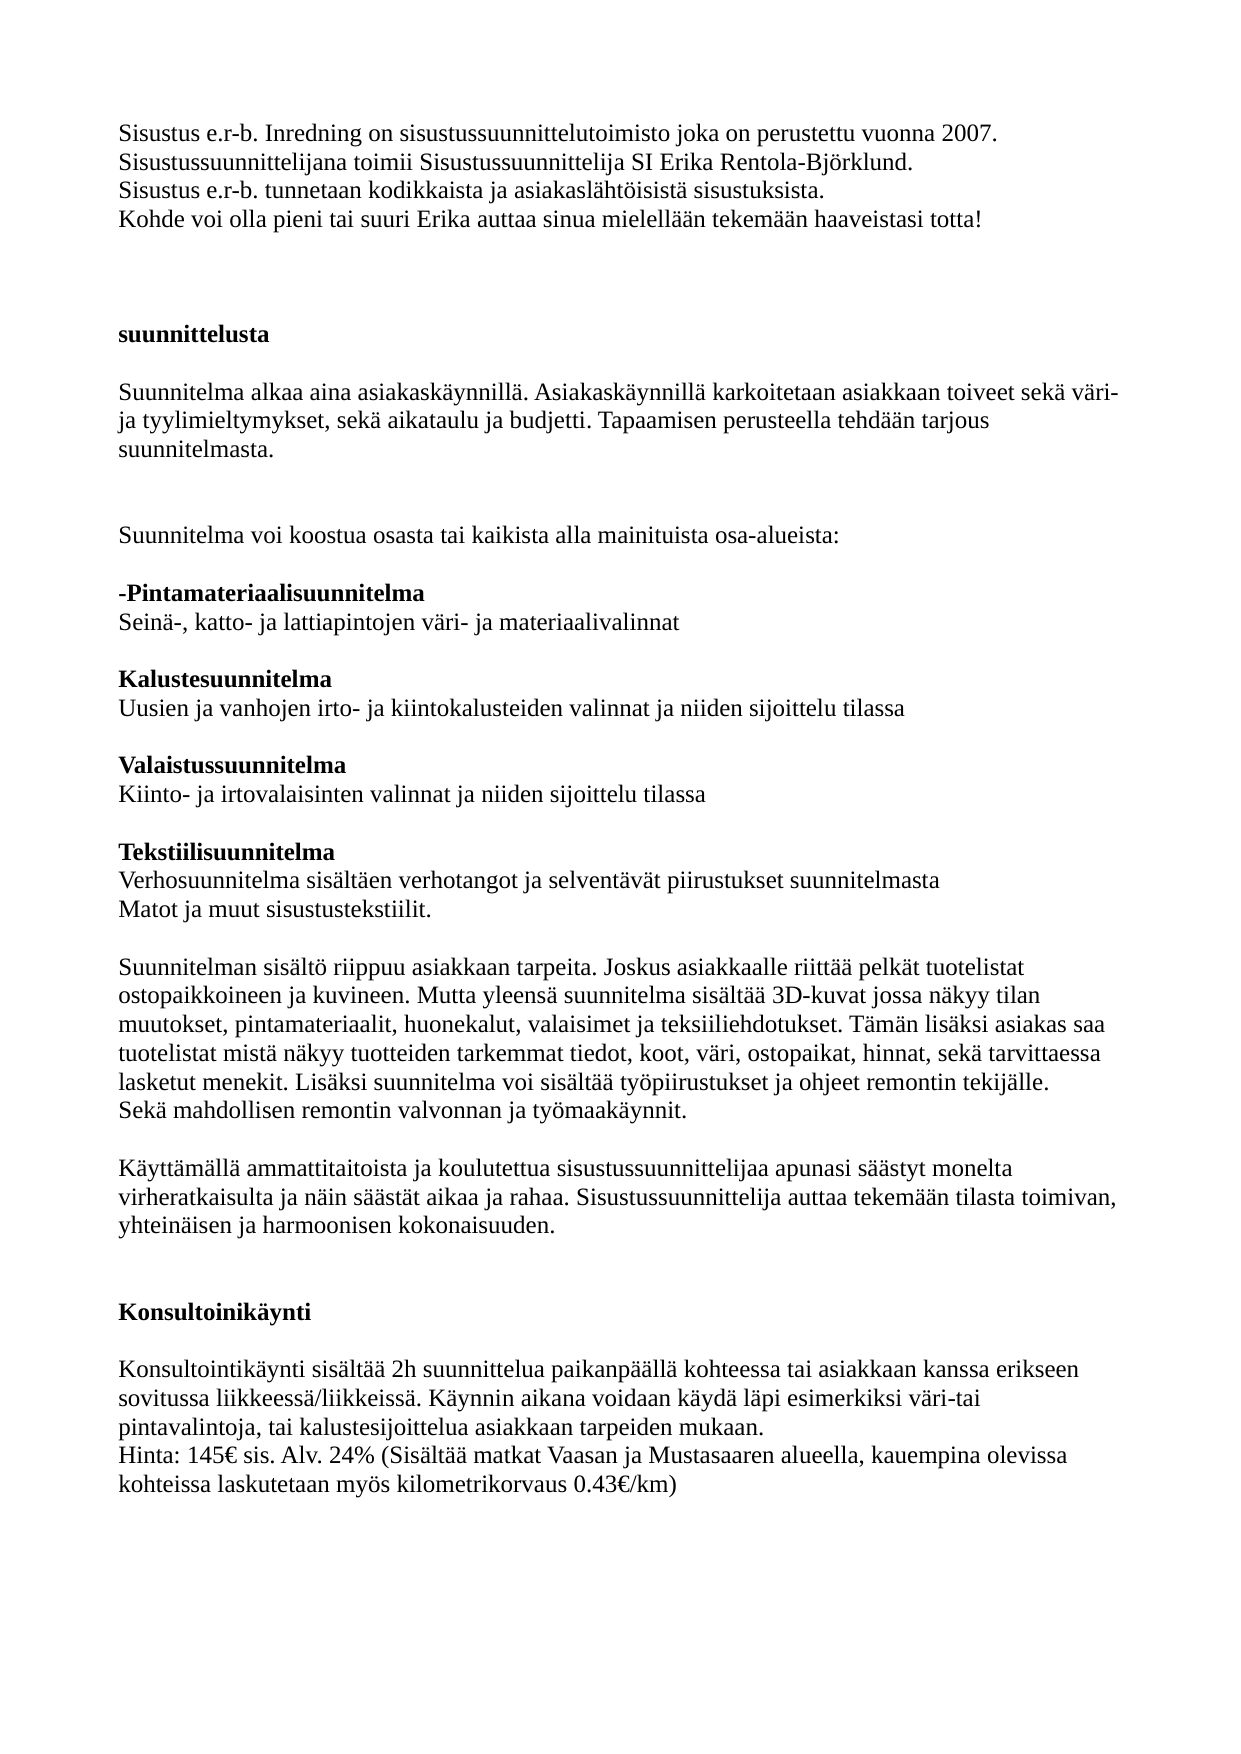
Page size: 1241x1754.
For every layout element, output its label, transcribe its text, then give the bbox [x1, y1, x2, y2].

text Sekä mahdollisen remontin valvonnan ja työmaakäynnit. [118, 1096, 1122, 1124]
text Seinä-, katto- ja lattiapintojen väri- ja materiaalivalinnat [118, 607, 1122, 636]
text Konsultoinikäynti [118, 1297, 1122, 1326]
text Hinta: 145€ sis. Alv. 24% (Sisältää matkat Vaasan ja Mustasaaren alueella, kauempina olevissa kohteissa laskutetaan myös kilometrikorvaus 0.43€/km) [118, 1441, 1122, 1498]
text Sisustus e.r-b. Inredning on sisustussuunnittelutoimisto joka on perustettu vuonna 2007. [118, 118, 1122, 147]
text Matot ja muut sisustustekstiilit. [118, 894, 1122, 923]
text Valaistussuunnitelma [118, 751, 1122, 779]
text Konsultointikäynti sisältää 2h suunnittelua paikanpäällä kohteessa tai asiakkaan kanssa erikseen sovitussa liikkeessä/liikkeissä. Käynnin aikana voidaan käydä läpi esimerkiksi väri-tai pintavalintoja, tai kalustesijoittelua asiakkaan tarpeiden mukaan. [118, 1354, 1122, 1441]
text Käyttämällä ammattitaitoista ja koulutettua sisustussuunnittelijaa apunasi säästyt monelta virheratkaisulta ja näin säästät aikaa ja rahaa. Sisustussuunnittelija auttaa tekemään tilasta toimivan, yhteinäisen ja harmoonisen kokonaisuuden. [118, 1153, 1122, 1239]
text Kalustesuunnitelma [118, 664, 1122, 693]
text Suunnitelma voi koostua osasta tai kaikista alla mainituista osa-alueista: [118, 521, 1122, 549]
text Sisustus e.r-b. tunnetaan kodikkaista ja asiakaslähtöisistä sisustuksista. [118, 176, 1122, 204]
text Suunnitelma alkaa aina asiakaskäynnillä. Asiakaskäynnillä karkoitetaan asiakkaan toiveet sekä väri- ja tyylimieltymykset, sekä aikataulu ja budjetti. Tapaamisen perusteella tehdään tarjous suunnitelmasta. [118, 377, 1122, 463]
text Kohde voi olla pieni tai suuri Erika auttaa sinua mielellään tekemään haaveistasi totta! [118, 204, 1122, 233]
text suunnittelusta [118, 319, 1122, 348]
text Uusien ja vanhojen irto- ja kiintokalusteiden valinnat ja niiden sijoittelu tilassa [118, 693, 1122, 722]
text Suunnitelman sisältö riippuu asiakkaan tarpeita. Joskus asiakkaalle riittää pelkät tuotelistat ostopaikkoineen ja kuvineen. Mutta yleensä suunnitelma sisältää 3D-kuvat jossa näkyy tilan muutokset, pintamateriaalit, huonekalut, valaisimet ja teksiiliehdotukset. Tämän lisäksi asiakas saa tuotelistat mistä näkyy tuotteiden tarkemmat tiedot, koot, väri, ostopaikat, hinnat, sekä tarvittaessa lasketut menekit. Lisäksi suunnitelma voi sisältää työpiirustukset ja ohjeet remontin tekijälle. [118, 952, 1122, 1096]
text Verhosuunnitelma sisältäen verhotangot ja selventävät piirustukset suunnitelmasta [118, 866, 1122, 894]
text Sisustussuunnittelijana toimii Sisustussuunnittelija SI Erika Rentola-Björklund. [118, 147, 1122, 176]
text Tekstiilisuunnitelma [118, 837, 1122, 866]
text Kiinto- ja irtovalaisinten valinnat ja niiden sijoittelu tilassa [118, 779, 1122, 808]
text -Pintamateriaalisuunnitelma [118, 578, 1122, 607]
